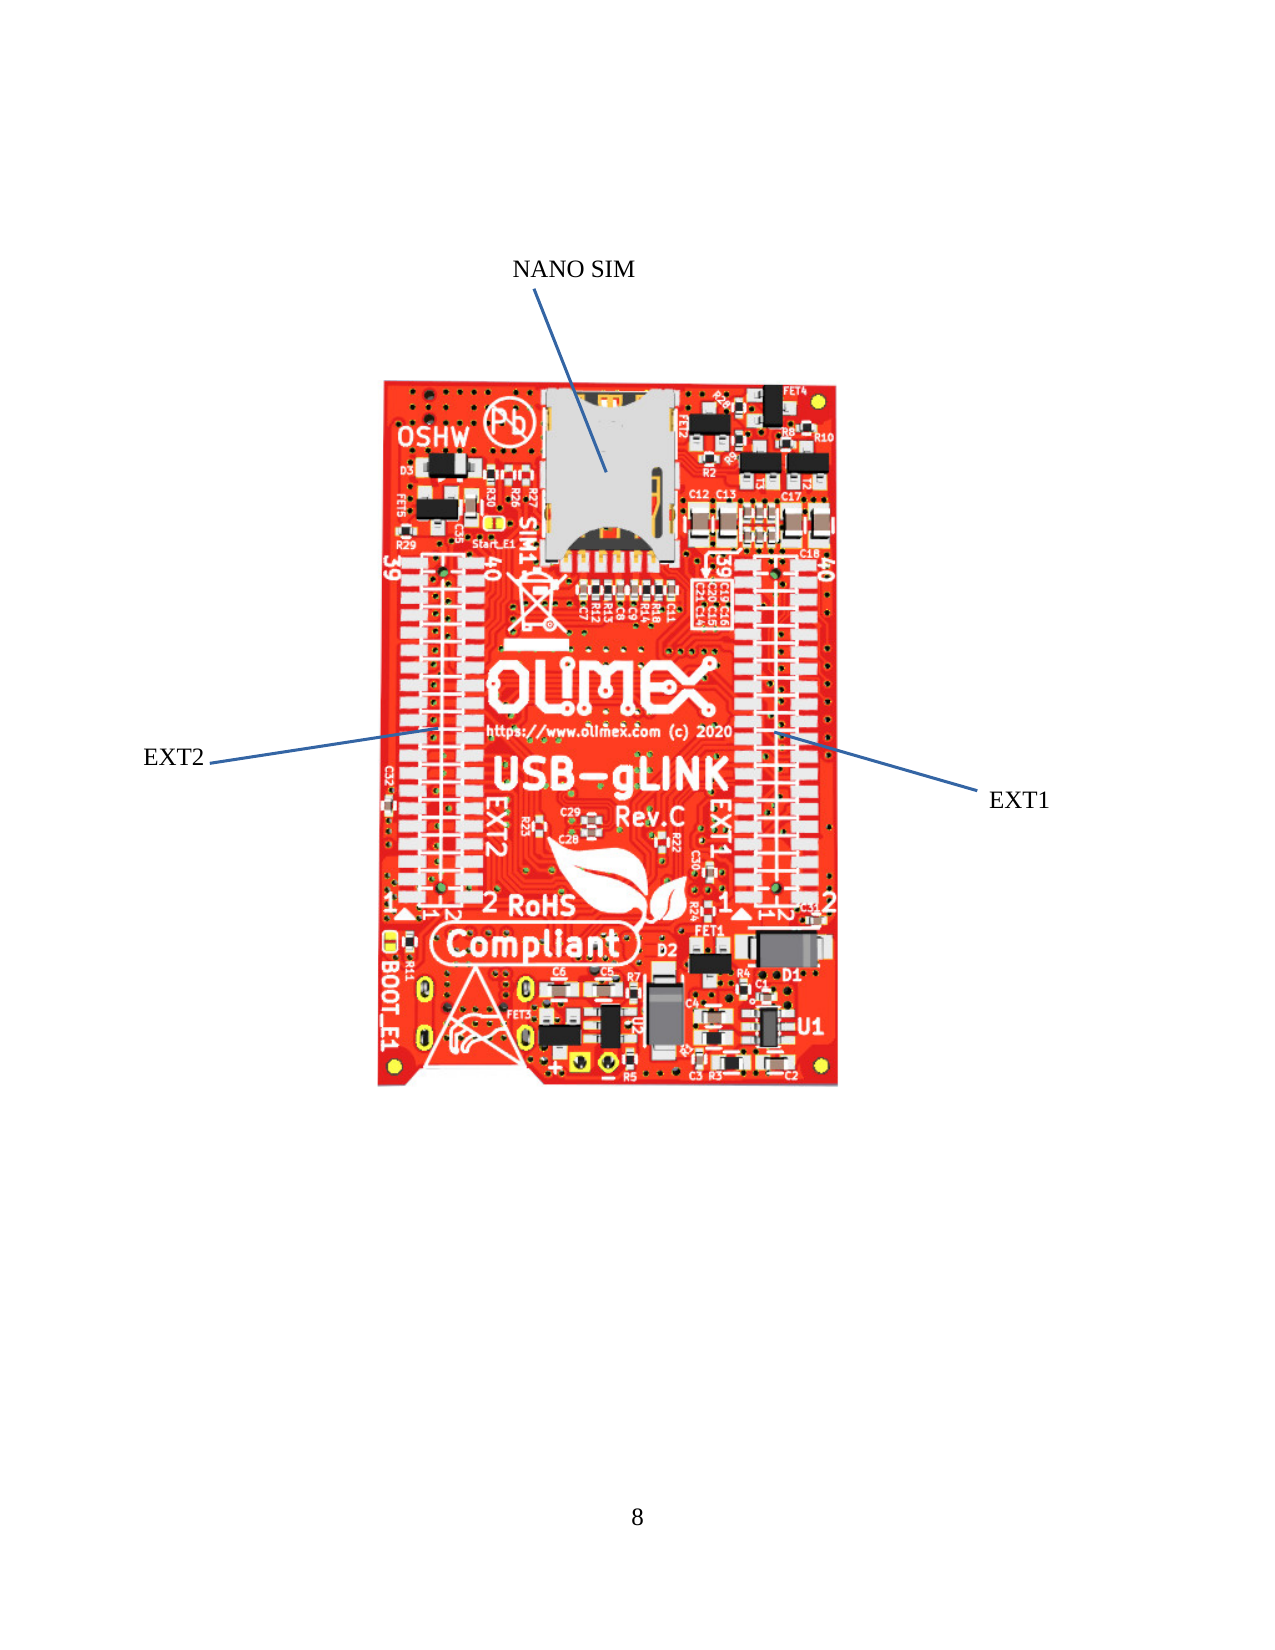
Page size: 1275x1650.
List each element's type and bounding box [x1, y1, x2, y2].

picture [377, 380, 839, 1087]
